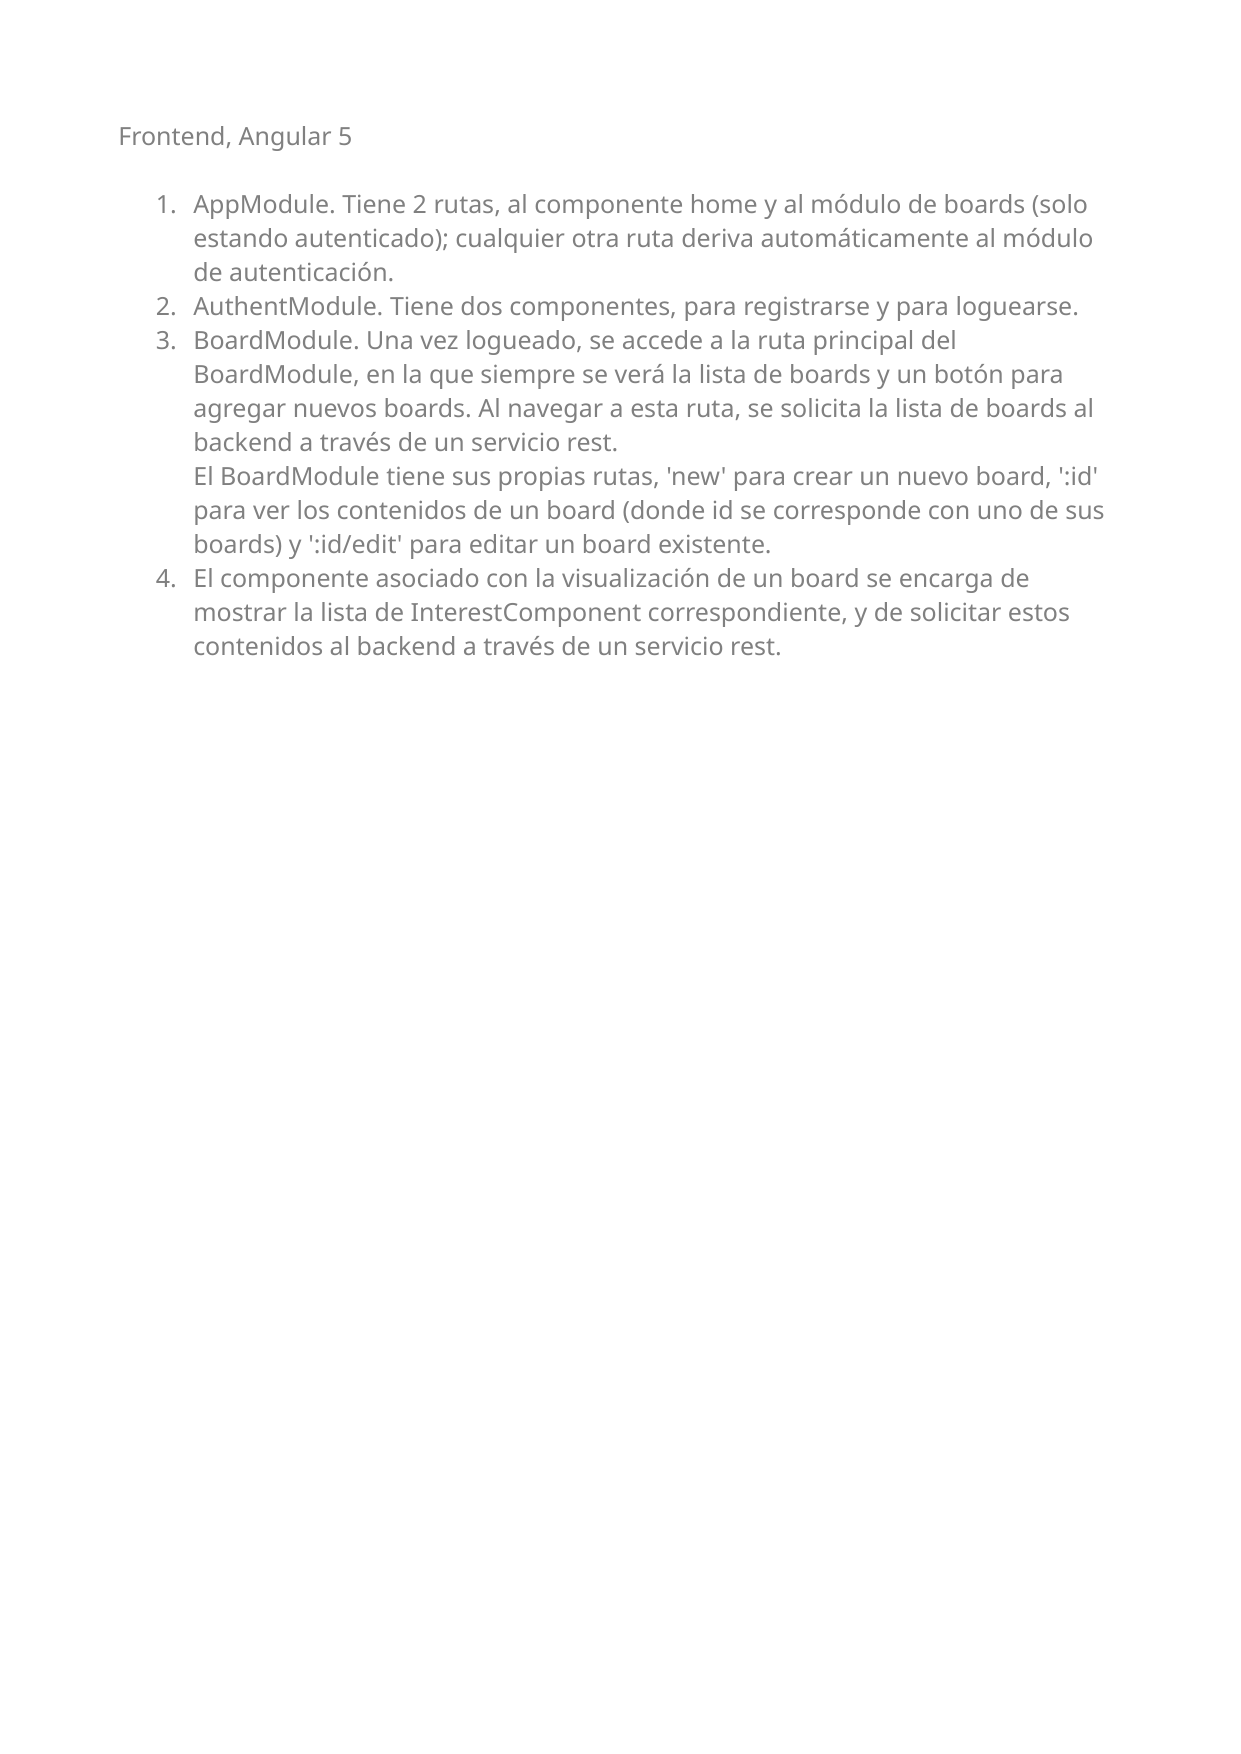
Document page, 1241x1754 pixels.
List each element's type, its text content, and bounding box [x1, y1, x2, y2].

list El componente asociado con la visualización de un board se encarga de mostrar la lista de InterestComponent correspondiente, y de solicitar estos contenidos al backend a través de un servicio rest. [156, 561, 1122, 663]
text Frontend, Angular 5 [118, 118, 1122, 152]
list AppModule. Tiene 2 rutas, al componente home y al módulo de boards (solo estando autenticado); cualquier otra ruta deriva automáticamente al módulo de autenticación. [156, 186, 1122, 288]
list BoardModule. Una vez logueado, se accede a la ruta principal del BoardModule, en la que siempre se verá la lista de boards y un botón para agregar nuevos boards. Al navegar a esta ruta, se solicita la lista de boards al backend a través de un servicio rest. [156, 322, 1122, 459]
list El BoardModule tiene sus propias rutas, 'new' para crear un nuevo board, ':id' para ver los contenidos de un board (donde id se corresponde con uno de sus boards) y ':id/edit' para editar un board existente. [156, 459, 1122, 561]
list AuthentModule. Tiene dos componentes, para registrarse y para loguearse. [156, 288, 1122, 322]
